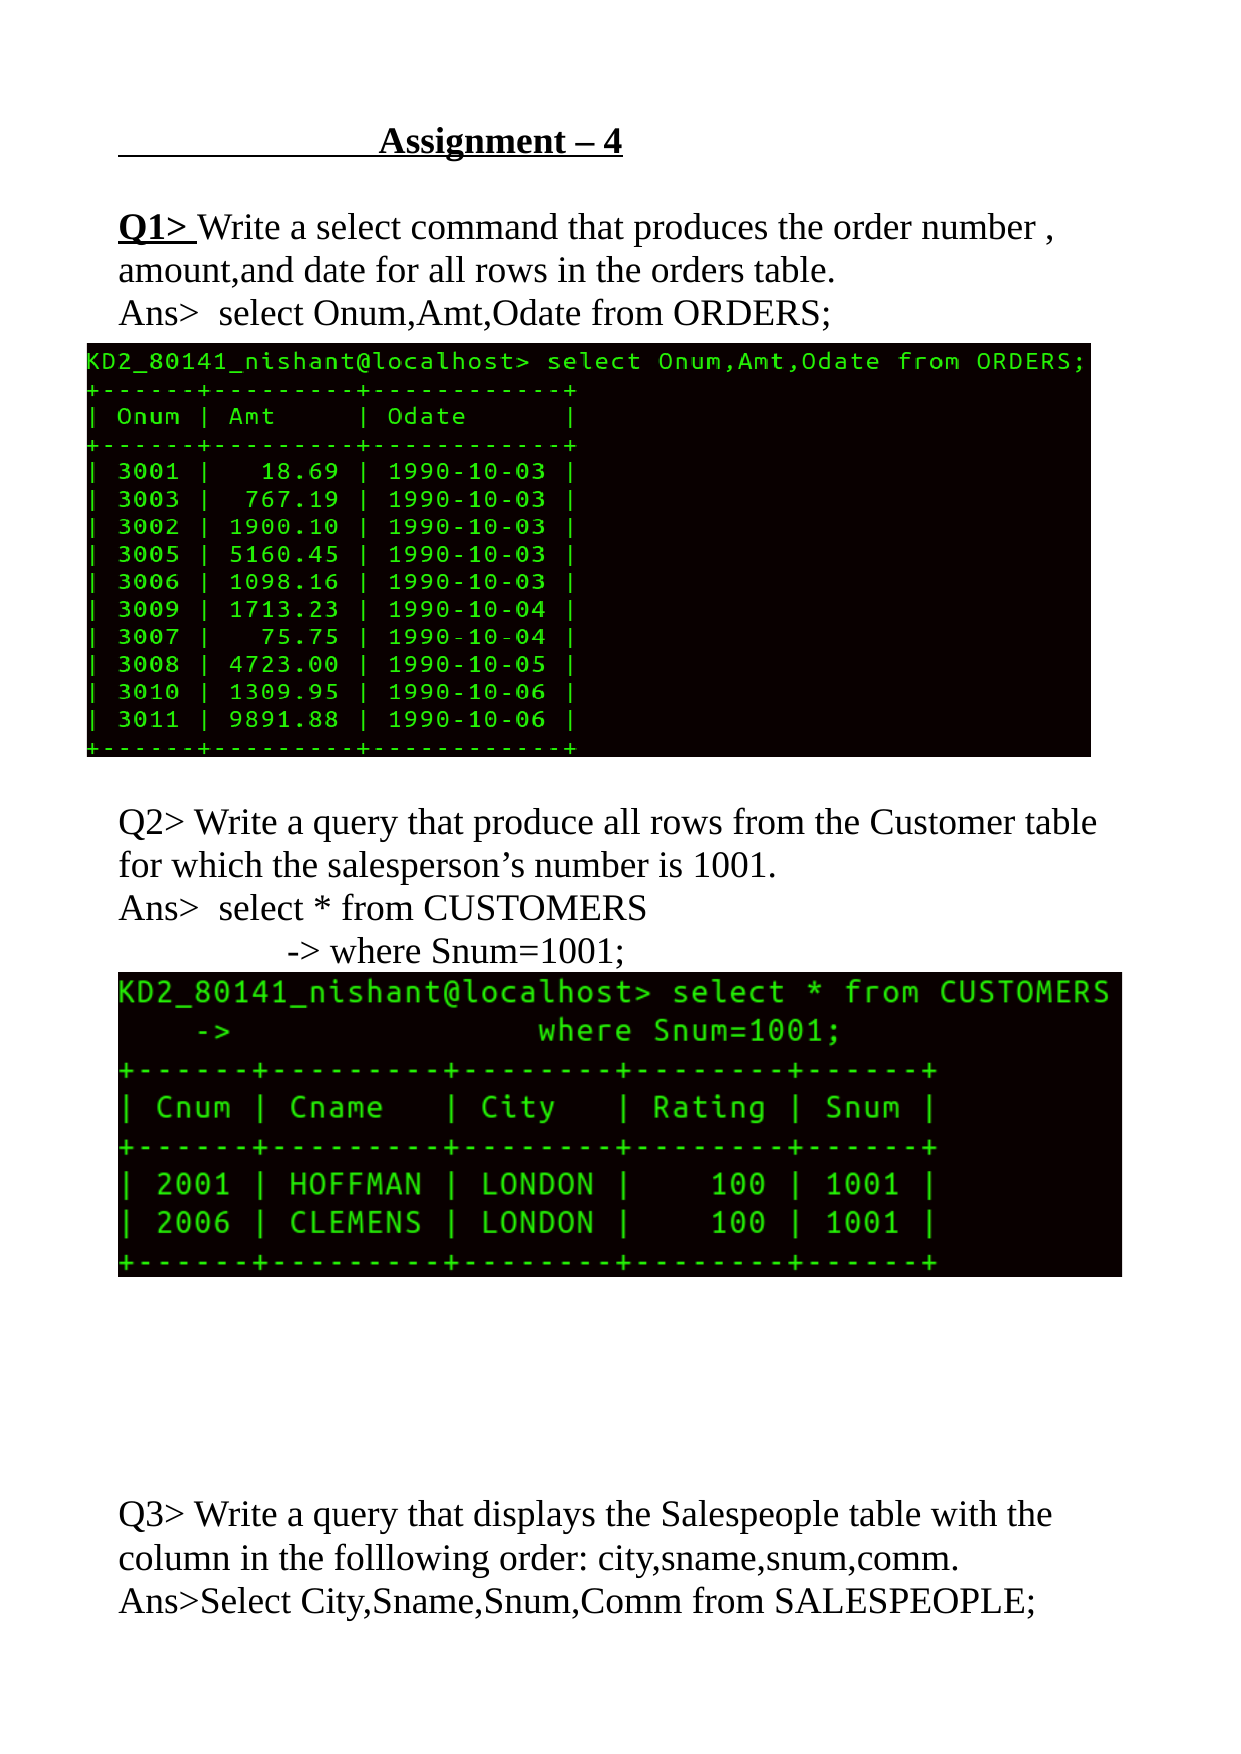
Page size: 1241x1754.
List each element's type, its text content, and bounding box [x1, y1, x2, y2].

picture [86, 343, 1091, 757]
text -> where Snum=1001; [118, 929, 1122, 972]
picture [118, 972, 1123, 1277]
text Ans> select Onum,Amt,Odate from ORDERS; [118, 291, 1122, 334]
text Q2> Write a query that produce all rows from the Customer table for which the salesperson’s number is 1001. [118, 799, 1122, 886]
text Assignment – 4 [118, 118, 1122, 161]
text Q3> Write a query that displays the Salespeople table with the column in the folllowing order: city,sname,snum,comm. [118, 1492, 1122, 1578]
text Ans>Select City,Sname,Snum,Comm from SALESPEOPLE; [118, 1578, 1122, 1621]
text Ans> select * from CUSTOMERS [118, 886, 1122, 929]
text Q1> Write a select command that produces the order number , amount,and date for all rows in the orders table. [118, 204, 1122, 291]
